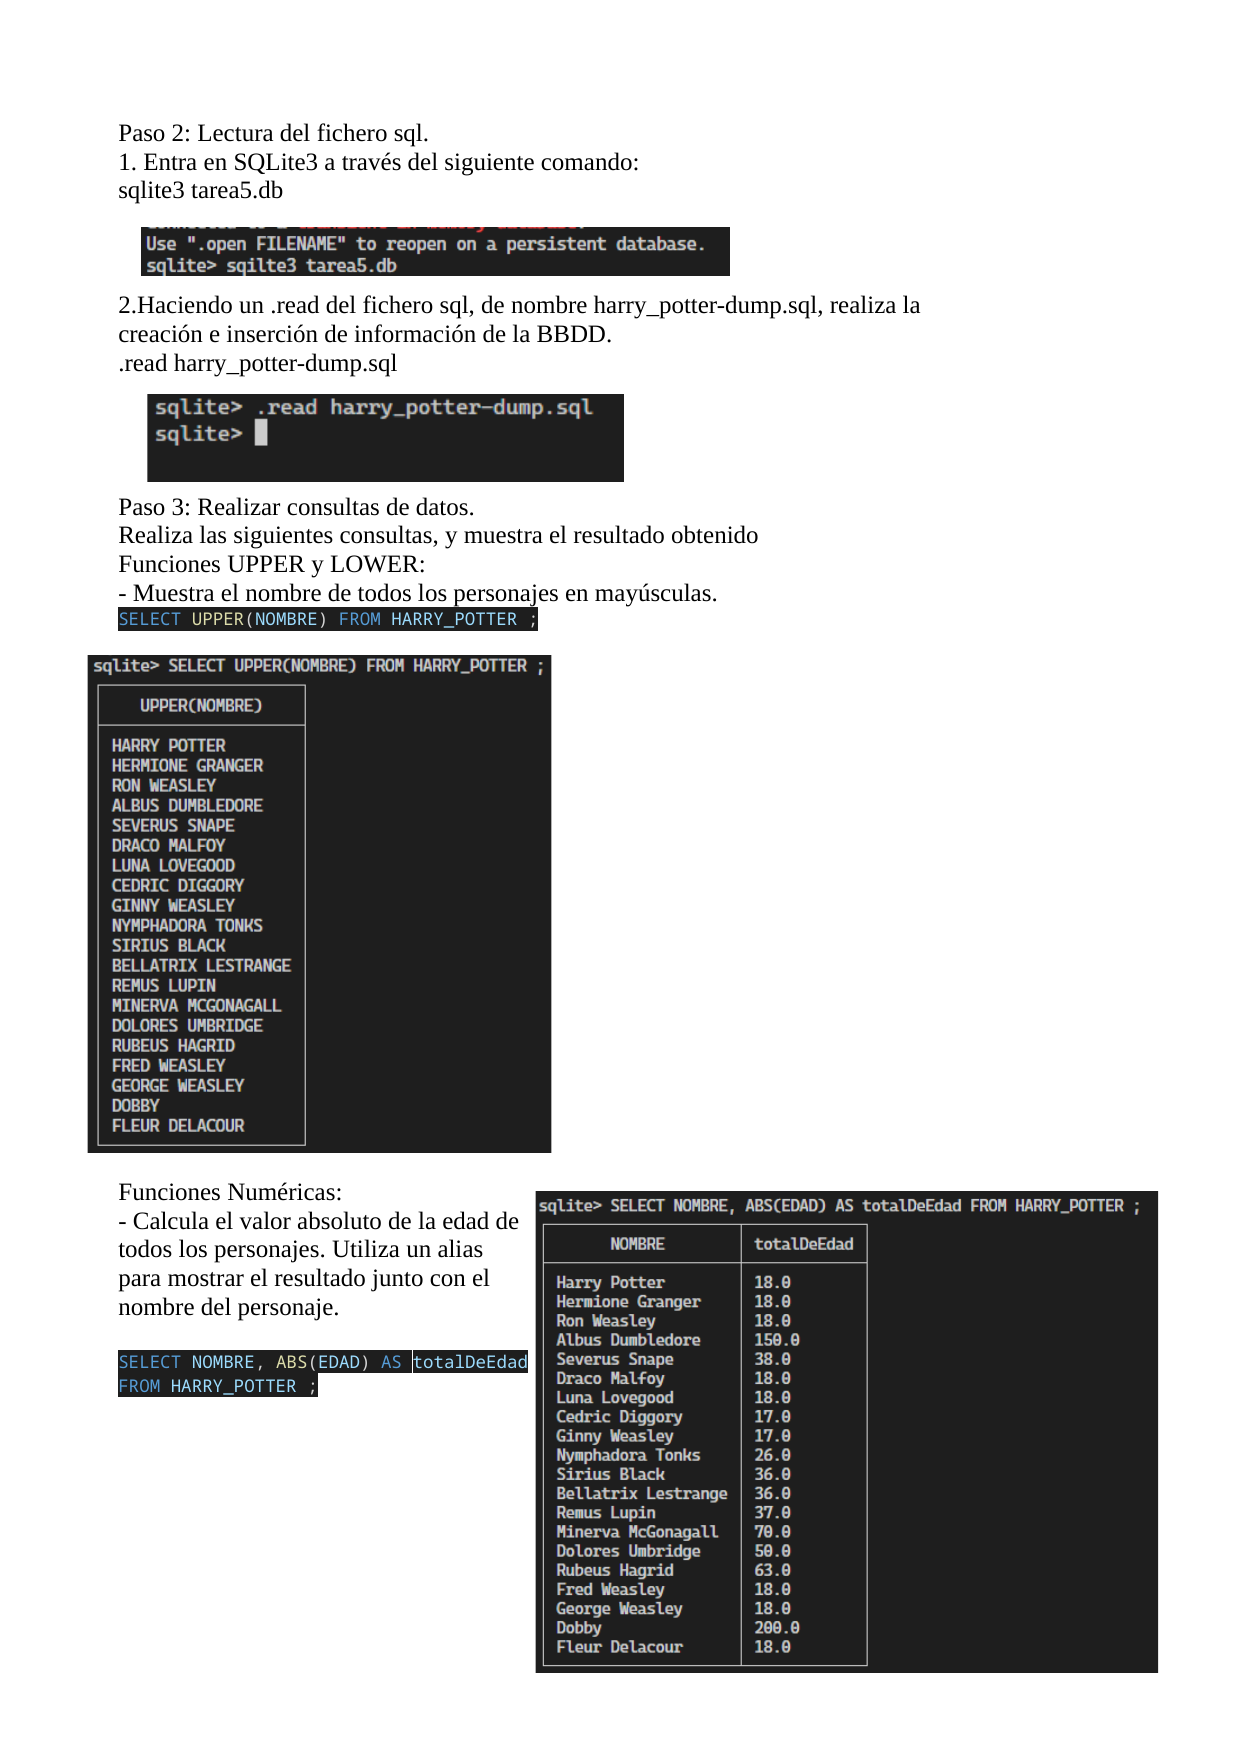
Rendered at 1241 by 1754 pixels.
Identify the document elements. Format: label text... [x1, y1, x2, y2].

text sqlite3 tarea5.db [118, 176, 1122, 204]
text - Calcula el valor absoluto de la edad de todos los personajes. Utiliza un alias [118, 1206, 535, 1263]
picture [535, 1191, 1159, 1673]
text Funciones Numéricas: [118, 1177, 1122, 1206]
picture [141, 227, 730, 276]
text Funciones UPPER y LOWER: [118, 549, 1122, 578]
text .read harry_potter-dump.sql [118, 348, 1122, 377]
text Realiza las siguientes consultas, y muestra el resultado obtenido [118, 521, 1122, 549]
text para mostrar el resultado junto con el nombre del personaje. [118, 1263, 535, 1321]
picture [147, 394, 624, 482]
text SELECT NOMBRE, ABS(EDAD) AS totalDeEdad FROM HARRY_POTTER ; [118, 1349, 535, 1397]
text - Muestra el nombre de todos los personajes en mayúsculas. [118, 578, 1122, 607]
text 2.Haciendo un .read del fichero sql, de nombre harry_potter-dump.sql, realiza la [118, 291, 1122, 319]
text 1. Entra en SQLite3 a través del siguiente comando: [118, 147, 1122, 176]
text Paso 2: Lectura del fichero sql. [118, 118, 1122, 147]
text Paso 3: Realizar consultas de datos. [118, 492, 1122, 521]
picture [87, 655, 552, 1153]
text SELECT UPPER(NOMBRE) FROM HARRY_POTTER ; [118, 607, 1122, 631]
text creación e inserción de información de la BBDD. [118, 319, 1122, 348]
